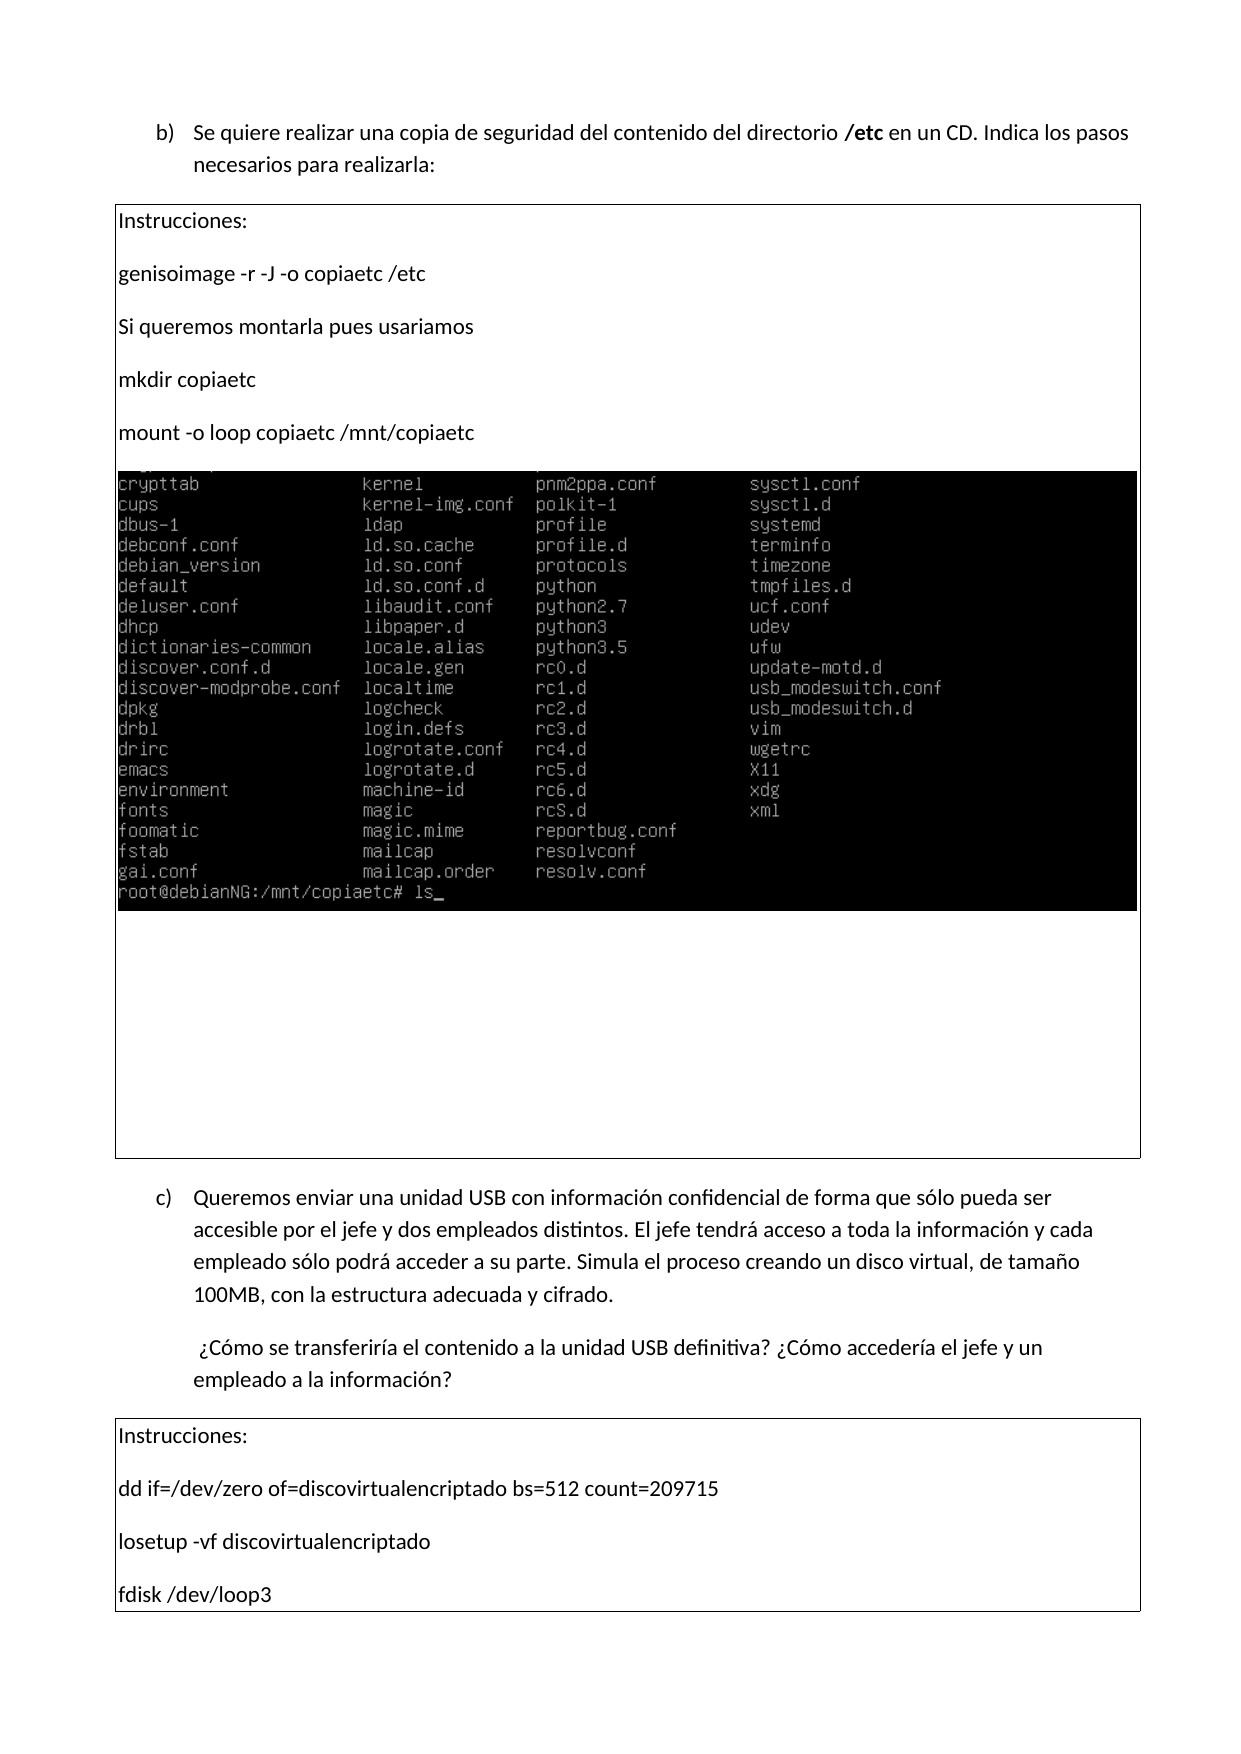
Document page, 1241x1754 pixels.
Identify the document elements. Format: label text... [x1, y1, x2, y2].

text Si queremos montarla pues usariamos [116, 309, 1140, 341]
text mkdir copiaetc [116, 362, 1140, 393]
list Queremos enviar una unidad USB con información confidencial de forma que sólo pueda ser accesible por el jefe y dos empleados distintos. El jefe tendrá acceso a toda la información y cada empleado sólo podrá acceder a su parte. Simula el proceso creando un disco virtual, de tamaño 100MB, con la estructura adecuada y cifrado. [156, 1183, 1137, 1308]
list ¿Cómo se transferiría el contenido a la unidad USB definitiva? ¿Cómo accedería el jefe y un empleado a la información? [156, 1333, 1137, 1393]
picture [118, 471, 1137, 911]
text genisoimage -r -J -o copiaetc /etc [116, 256, 1140, 287]
text Instrucciones: [116, 1419, 1140, 1449]
text dd if=/dev/zero of=discovirtualencriptado bs=512 count=209715 [116, 1471, 1140, 1502]
list Se quiere realizar una copia de seguridad del contenido del directorio /etc en un CD. Indica los pasos necesarios para realizarla: [156, 118, 1137, 178]
text mount -o loop copiaetc /mnt/copiaetc [116, 416, 1140, 447]
text Instrucciones: [116, 205, 1140, 234]
text losetup -vf discovirtualencriptado [116, 1524, 1140, 1555]
text fdisk /dev/loop3 [116, 1577, 1140, 1611]
